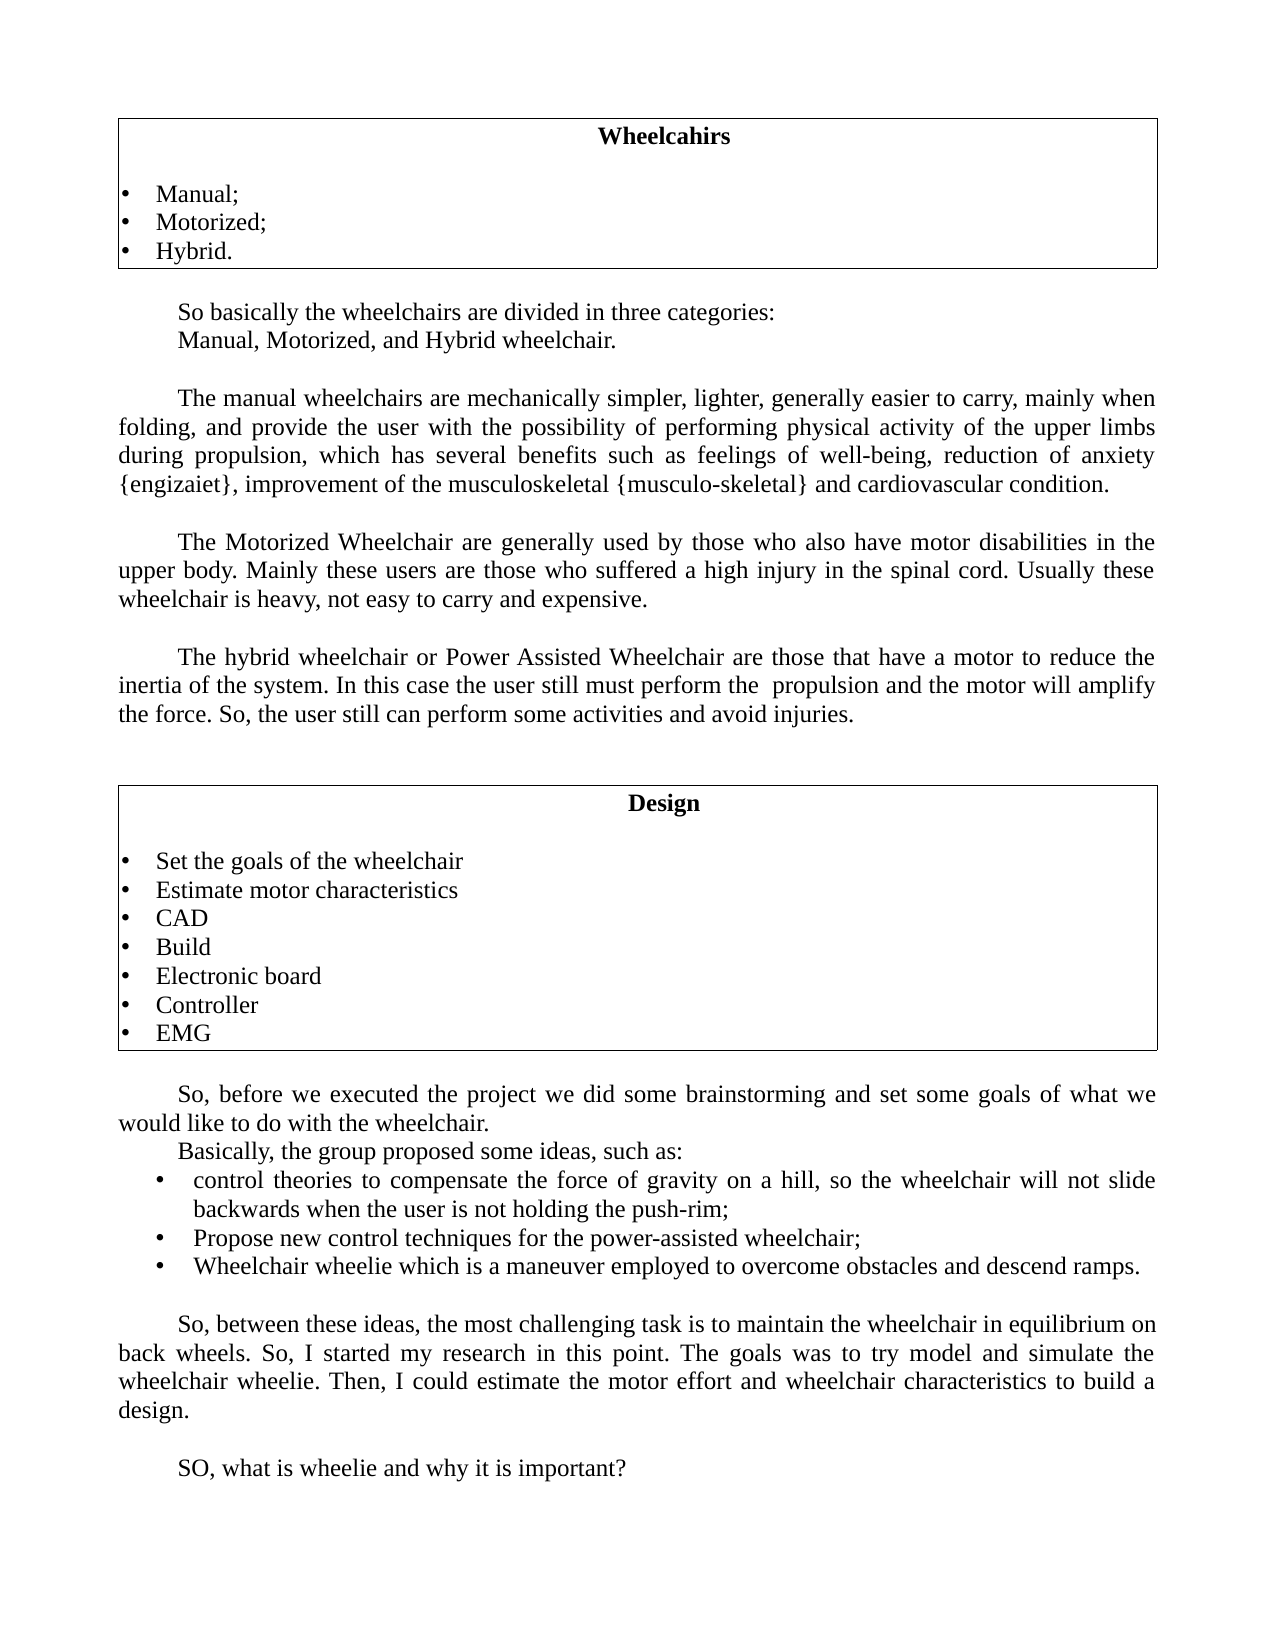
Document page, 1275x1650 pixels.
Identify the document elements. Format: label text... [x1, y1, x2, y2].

text The manual wheelchairs are mechanically simpler, lighter, generally easier to carry, mainly when folding, and provide the user with the possibility of performing physical activity of the upper limbs during propulsion, which has several benefits such as feelings of well-being, reduction of anxiety {engizaiet}, improvement of the musculoskeletal {musculo-skeletal} and cardiovascular condition. [118, 383, 1157, 498]
text Manual, Motorized, and Hybrid wheelchair. [118, 325, 1157, 354]
list control theories to compensate the force of gravity on a hill, so the wheelchair will not slide backwards when the user is not holding the push-rim; [156, 1165, 1157, 1223]
text The hybrid wheelchair or Power Assisted Wheelchair are those that have a motor to reduce the inertia of the system. In this case the user still must perform the propulsion and the motor will amplify the force. So, the user still can perform some activities and avoid injuries. [118, 642, 1157, 728]
list Build [119, 929, 1157, 958]
list Motorized; [119, 204, 1157, 233]
list CAD [119, 900, 1157, 929]
text So, before we executed the project we did some brainstorming and set some goals of what we would like to do with the wheelchair. [118, 1079, 1157, 1136]
text SO, what is wheelie and why it is important? [118, 1453, 1157, 1481]
list Controller [119, 987, 1157, 1015]
text Basically, the group proposed some ideas, such as: [118, 1136, 1157, 1165]
list Electronic board [119, 958, 1157, 987]
list Wheelchair wheelie which is a maneuver employed to overcome obstacles and descend ramps. [156, 1251, 1157, 1280]
list Set the goals of the wheelchair [119, 843, 1157, 872]
text The Motorized Wheelchair are generally used by those who also have motor disabilities in the upper body. Mainly these users are those who suffered a high injury in the spinal cord. Usually these wheelchair is heavy, not easy to carry and expensive. [118, 527, 1157, 613]
text Design [119, 786, 1157, 817]
text Wheelcahirs [119, 119, 1157, 150]
text So, between these ideas, the most challenging task is to maintain the wheelchair in equilibrium on back wheels. So, I started my research in this point. The goals was to try model and simulate the wheelchair wheelie. Then, I could estimate the motor effort and wheelchair characteristics to build a design. [118, 1309, 1157, 1424]
list Estimate motor characteristics [119, 872, 1157, 900]
text So basically the wheelchairs are divided in three categories: [118, 297, 1157, 325]
list Hybrid. [119, 233, 1157, 268]
list Manual; [119, 176, 1157, 204]
list Propose new control techniques for the power-assisted wheelchair; [156, 1223, 1157, 1251]
list EMG [119, 1015, 1157, 1050]
